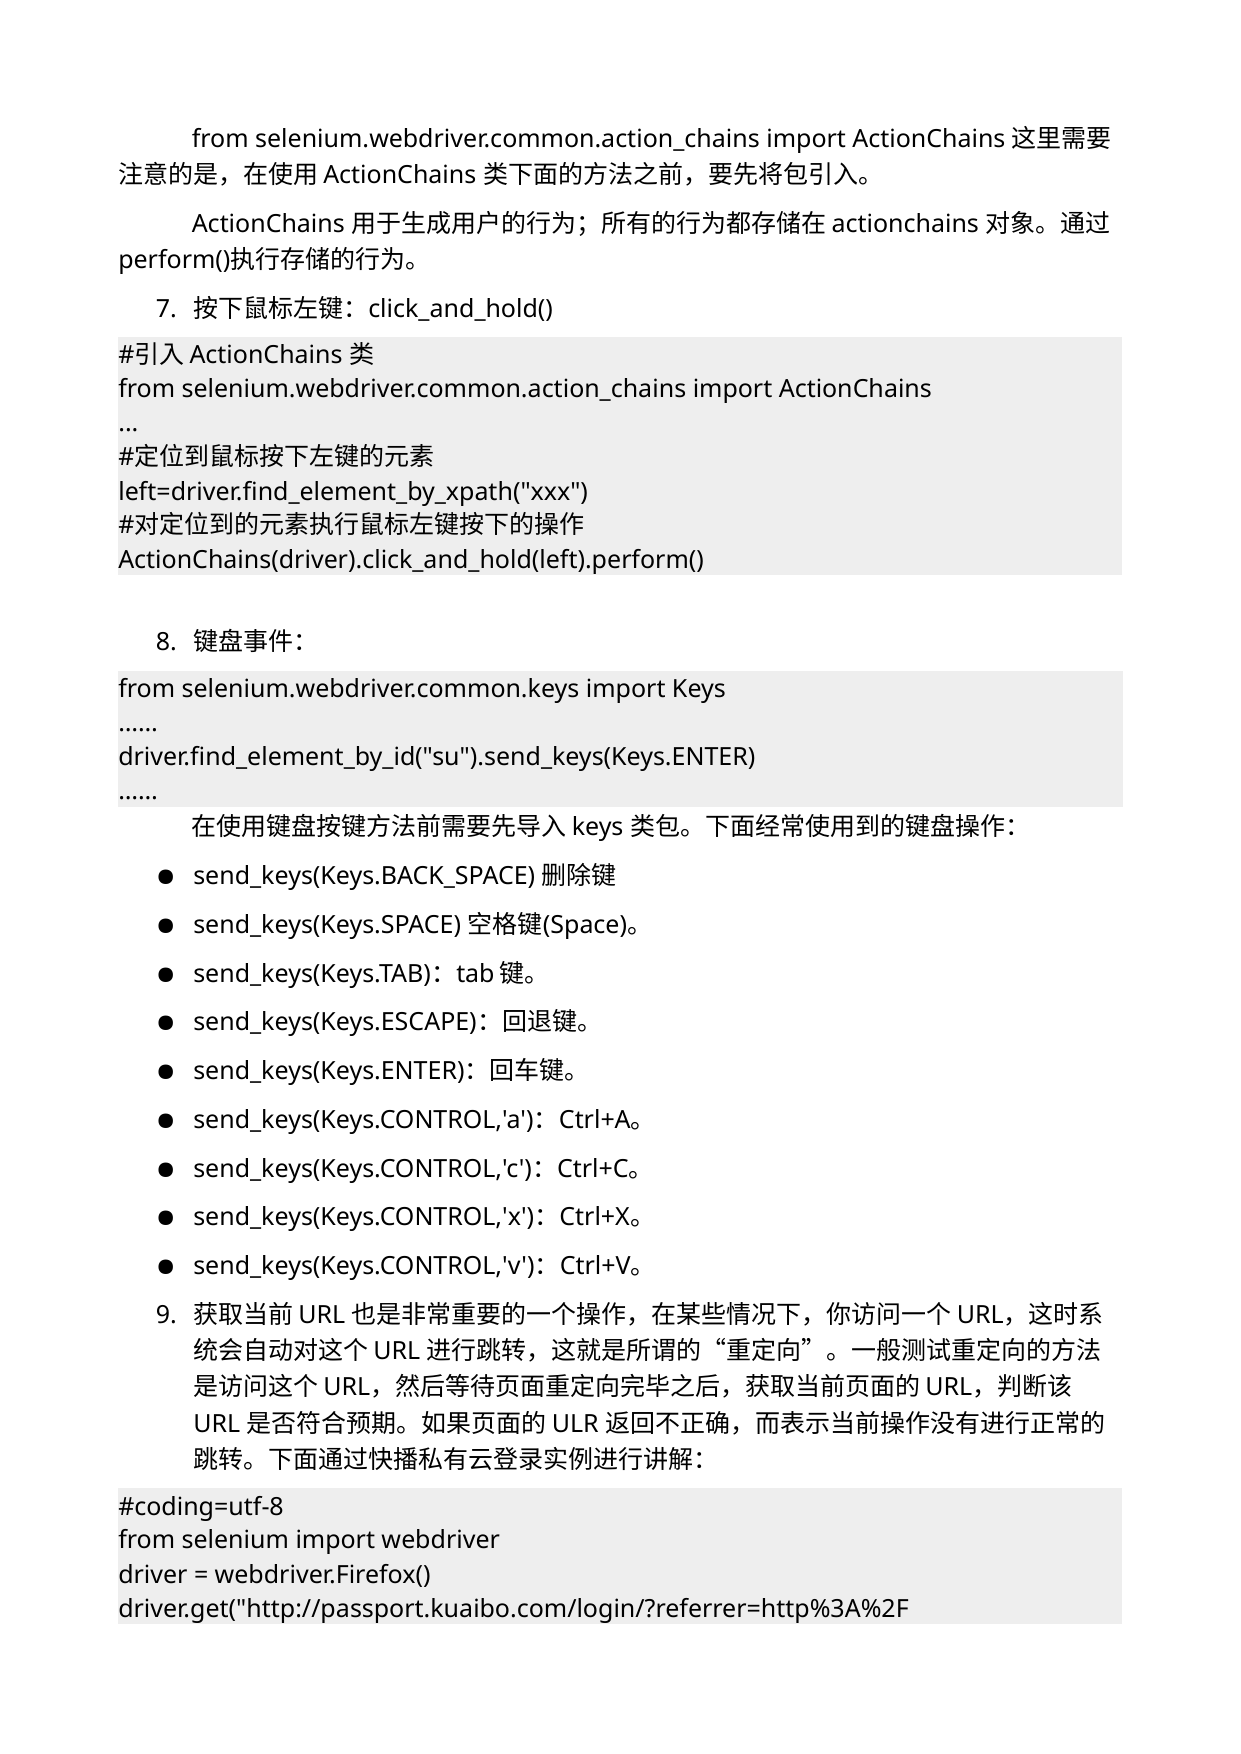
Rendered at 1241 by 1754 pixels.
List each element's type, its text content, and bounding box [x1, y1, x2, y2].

list send_keys(Keys.CONTROL,'a')：Ctrl+A。 [156, 1099, 1122, 1136]
table_header #引入ActionChains 类 from selenium.webdriver.common.action_chains import ActionChains ... #定位到鼠标按下左键的元素 left=driver.find_element_by_xpath("xxx") #对定位到的元素执行鼠标左键按下的操作 ActionChains(driver).click_and_hold(left).perform() [118, 337, 1122, 575]
text ActionChains 用于生成用户的行为；所有的行为都存储在actionchains 对象。通过perform()执行存储的行为。 [118, 203, 1122, 276]
list send_keys(Keys.CONTROL,'c')：Ctrl+C。 [156, 1148, 1122, 1184]
list send_keys(Keys.BACK_SPACE) 删除键 [156, 856, 1122, 892]
list send_keys(Keys.CONTROL,'x')：Ctrl+X。 [156, 1197, 1122, 1233]
text 在使用键盘按键方法前需要先导入keys 类包。下面经常使用到的键盘操作： [118, 807, 1122, 843]
list 键盘事件： [156, 622, 1122, 658]
text from selenium.webdriver.common.action_chains import ActionChains这里需要注意的是，在使用ActionChains 类下面的方法之前，要先将包引入。 [118, 118, 1122, 191]
list send_keys(Keys.TAB)：tab键。 [156, 953, 1122, 989]
list send_keys(Keys.SPACE) 空格键(Space)。 [156, 904, 1122, 941]
table_header #coding=utf-8 from selenium import webdriver driver = webdriver.Firefox() driver.get("http://passport.kuaibo.com/login/?referrer=http%3A%2F [118, 1488, 1122, 1624]
list send_keys(Keys.CONTROL,'v')：Ctrl+V。 [156, 1246, 1122, 1282]
list send_keys(Keys.ENTER)：回车键。 [156, 1051, 1122, 1087]
list send_keys(Keys.ESCAPE)：回退键。 [156, 1002, 1122, 1038]
list 按下鼠标左键：click_and_hold() [156, 288, 1122, 324]
table_header from selenium.webdriver.common.keys import Keys …… driver.find_element_by_id("su").send_keys(Keys.ENTER) …… [118, 671, 1123, 807]
list 获取当前URL 也是非常重要的一个操作，在某些情况下，你访问一个URL，这时系统会自动对这个URL 进行跳转，这就是所谓的“重定向”。一般测试重定向的方法是访问这个URL，然后等待页面重定向完毕之后，获取当前页面的URL，判断该URL 是否符合预期。如果页面的ULR 返回不正确，而表示当前操作没有进行正常的跳转。下面通过快播私有云登录实例进行讲解： [156, 1294, 1122, 1476]
